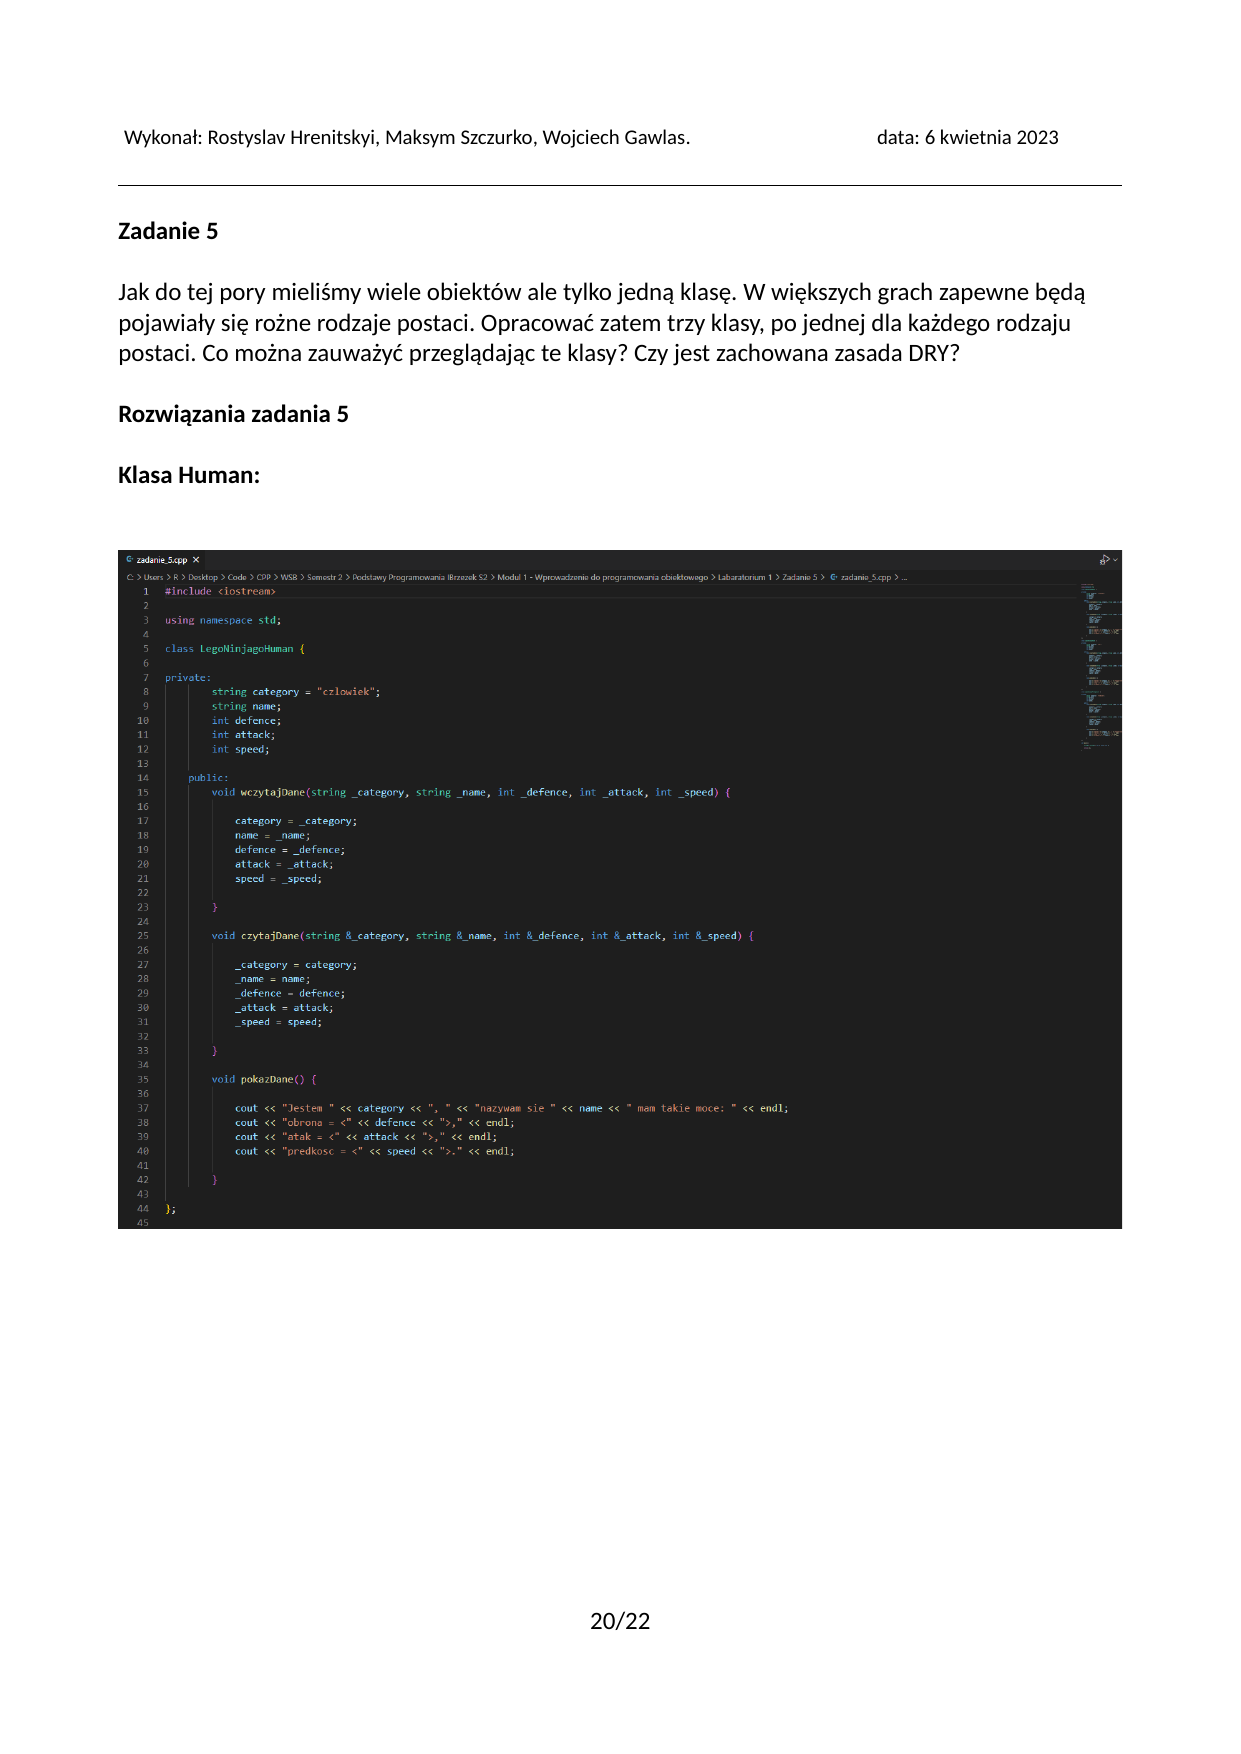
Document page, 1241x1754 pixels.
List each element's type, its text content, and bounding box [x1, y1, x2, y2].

text Jak do tej pory mieliśmy wiele obiektów ale tylko jedną klasę. W większych grach zapewne będą pojawiały się rożne rodzaje postaci. Opracować zatem trzy klasy, po jednej dla każdego rodzaju postaci. Co można zauważyć przeglądając te klasy? Czy jest zachowana zasada DRY? [118, 246, 1122, 368]
picture [118, 550, 1123, 1229]
text Zadanie 5 [118, 215, 1122, 246]
text Klasa Human: [118, 459, 1122, 490]
text Rozwiązania zadania 5 [118, 398, 1122, 429]
